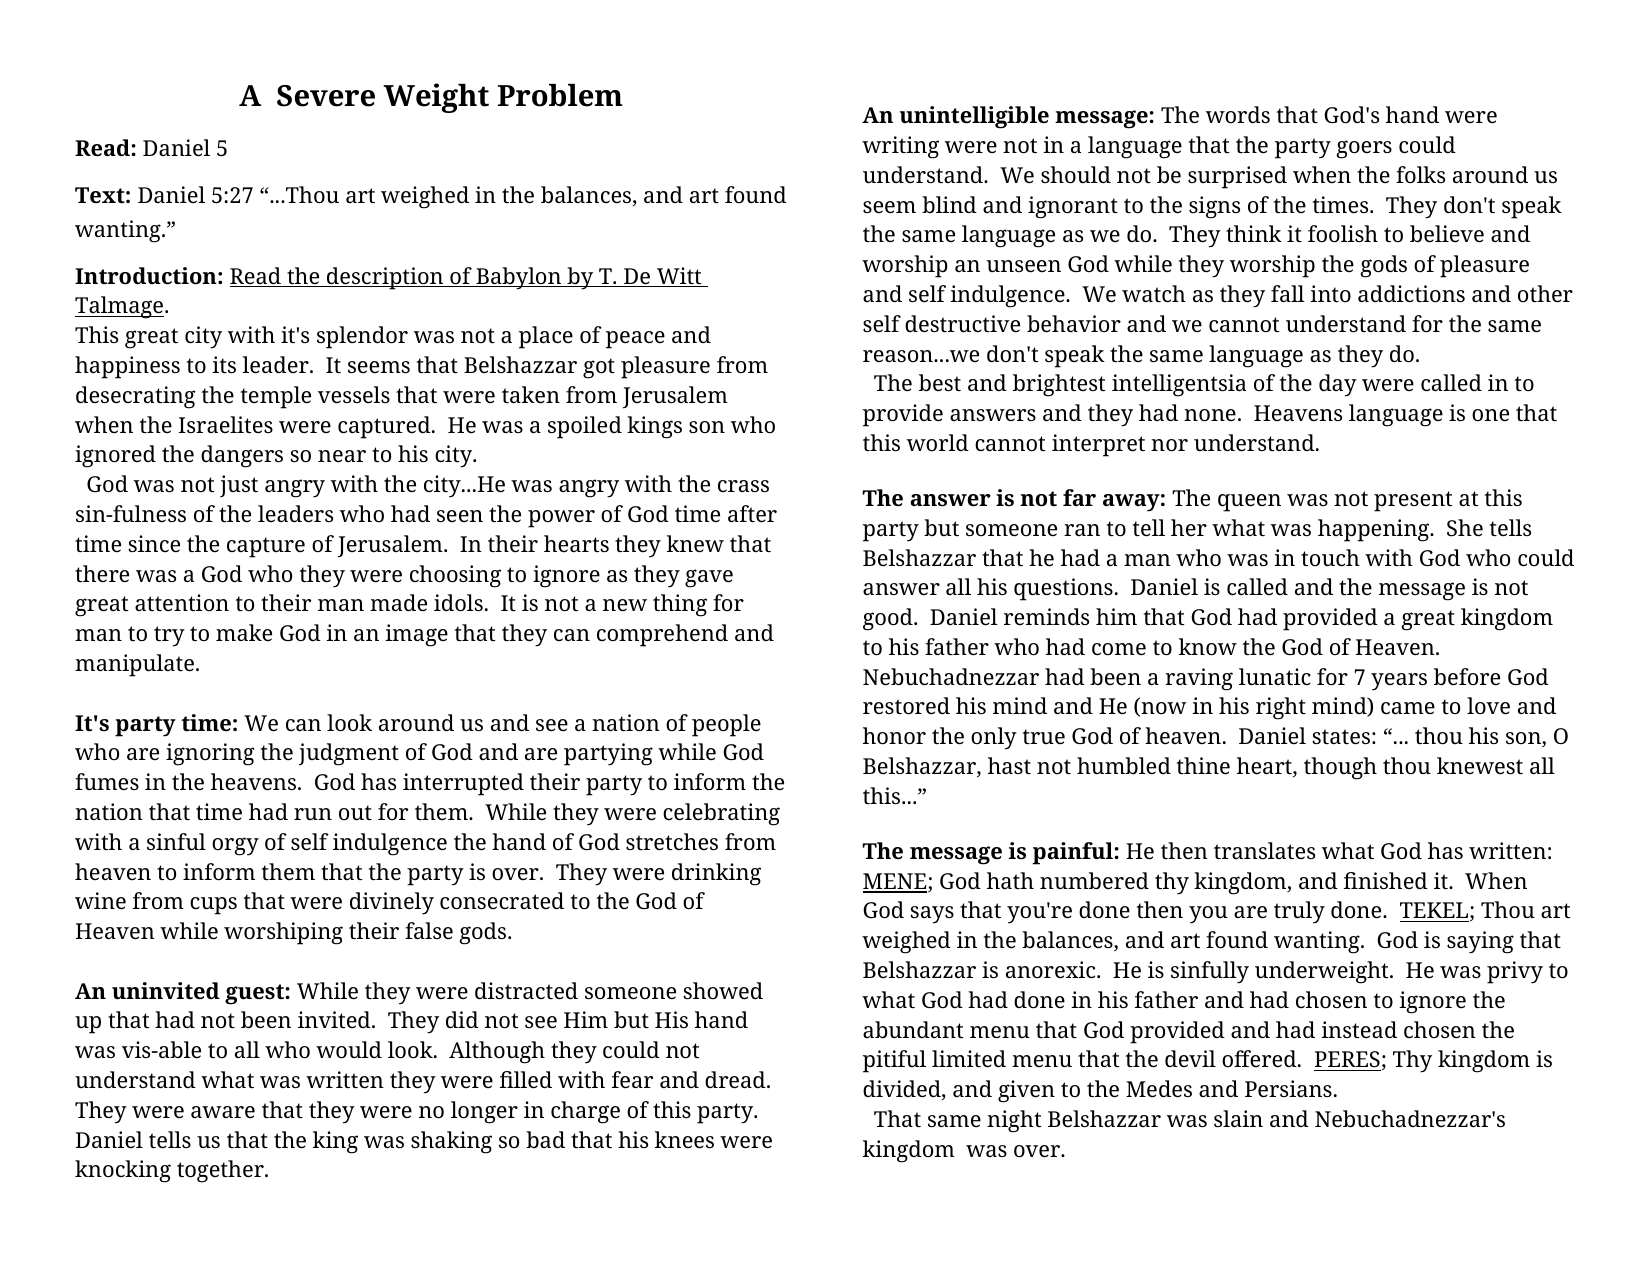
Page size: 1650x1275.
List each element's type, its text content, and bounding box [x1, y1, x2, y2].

text Text: Daniel 5:27 “...Thou art weighed in the balances, and art found wanting.” [75, 180, 787, 244]
text The answer is not far away: The queen was not present at this party but someone ran to tell her what was happening. She tells Belshazzar that he had a man who was in touch with God who could answer all his questions. Daniel is called and the message is not good. Daniel reminds him that God had provided a great kingdom to his father who had come to know the God of Heaven. Nebuchadnezzar had been a raving lunatic for 7 years before God restored his mind and He (now in his right mind) came to love and honor the only true God of heaven. Daniel states: “... thou his son, O Belshazzar, hast not humbled thine heart, though thou knewest all this...” [862, 483, 1575, 811]
text An unintelligible message: The words that God's hand were writing were not in a language that the party goers could understand. We should not be surprised when the folks around us seem blind and ignorant to the signs of the times. They don't speak the same language as we do. They think it foolish to believe and worship an unseen God while they worship the gods of pleasure and self indulgence. We watch as they fall into addictions and other self destructive behavior and we cannot understand for the same reason...we don't speak the same language as they do. [862, 100, 1575, 368]
text That same night Belshazzar was slain and Nebuchadnezzar's kingdom was over. [862, 1104, 1575, 1163]
text It's party time: We can look around us and see a nation of people who are ignoring the judgment of God and are partying while God fumes in the heavens. God has interrupted their party to inform the nation that time had run out for them. While they were celebrating with a sinful orgy of self indulgence the hand of God stretches from heaven to inform them that the party is over. They were drinking wine from cups that were divinely consecrated to the God of Heaven while worshiping their false gods. [75, 707, 787, 946]
text An uninvited guest: While they were distracted someone showed up that had not been invited. They did not see Him but His hand was vis-able to all who would look. Although they could not understand what was written they were filled with fear and dread. They were aware that they were no longer in charge of this party. Daniel tells us that the king was shaking so bad that his knees were knocking together. [75, 976, 787, 1184]
text The best and brightest intelligentsia of the day were called in to provide answers and they had none. Heavens language is one that this world cannot interpret nor understand. [862, 368, 1575, 458]
text The message is painful: He then translates what God has written: MENE; God hath numbered thy kingdom, and finished it. When God says that you're done then you are truly done. TEKEL; Thou art weighed in the balances, and art found wanting. God is saying that Belshazzar is anorexic. He is sinfully underweight. He was privy to what God had done in his father and had chosen to ignore the abundant menu that God provided and had instead chosen the pitiful limited menu that the devil offered. PERES; Thy kingdom is divided, and given to the Medes and Persians. [862, 836, 1575, 1104]
text This great city with it's splendor was not a place of peace and happiness to its leader. It seems that Belshazzar got pleasure from desecrating the temple vessels that were taken from Jerusalem when the Israelites were captured. He was a spoiled kings son who ignored the dangers so near to his city. [75, 320, 787, 469]
text God was not just angry with the city...He was angry with the crass sin-fulness of the leaders who had seen the power of God time after time since the capture of Jerusalem. In their hearts they knew that there was a God who they were choosing to ignore as they gave great attention to their man made idols. It is not a new thing for man to try to make God in an image that they can comprehend and manipulate. [75, 469, 787, 678]
text Read: Daniel 5 [75, 133, 787, 163]
text A Severe Weight Problem [75, 75, 787, 115]
text Introduction: Read the description of Babylon by T. De Witt Talmage. [75, 261, 787, 320]
